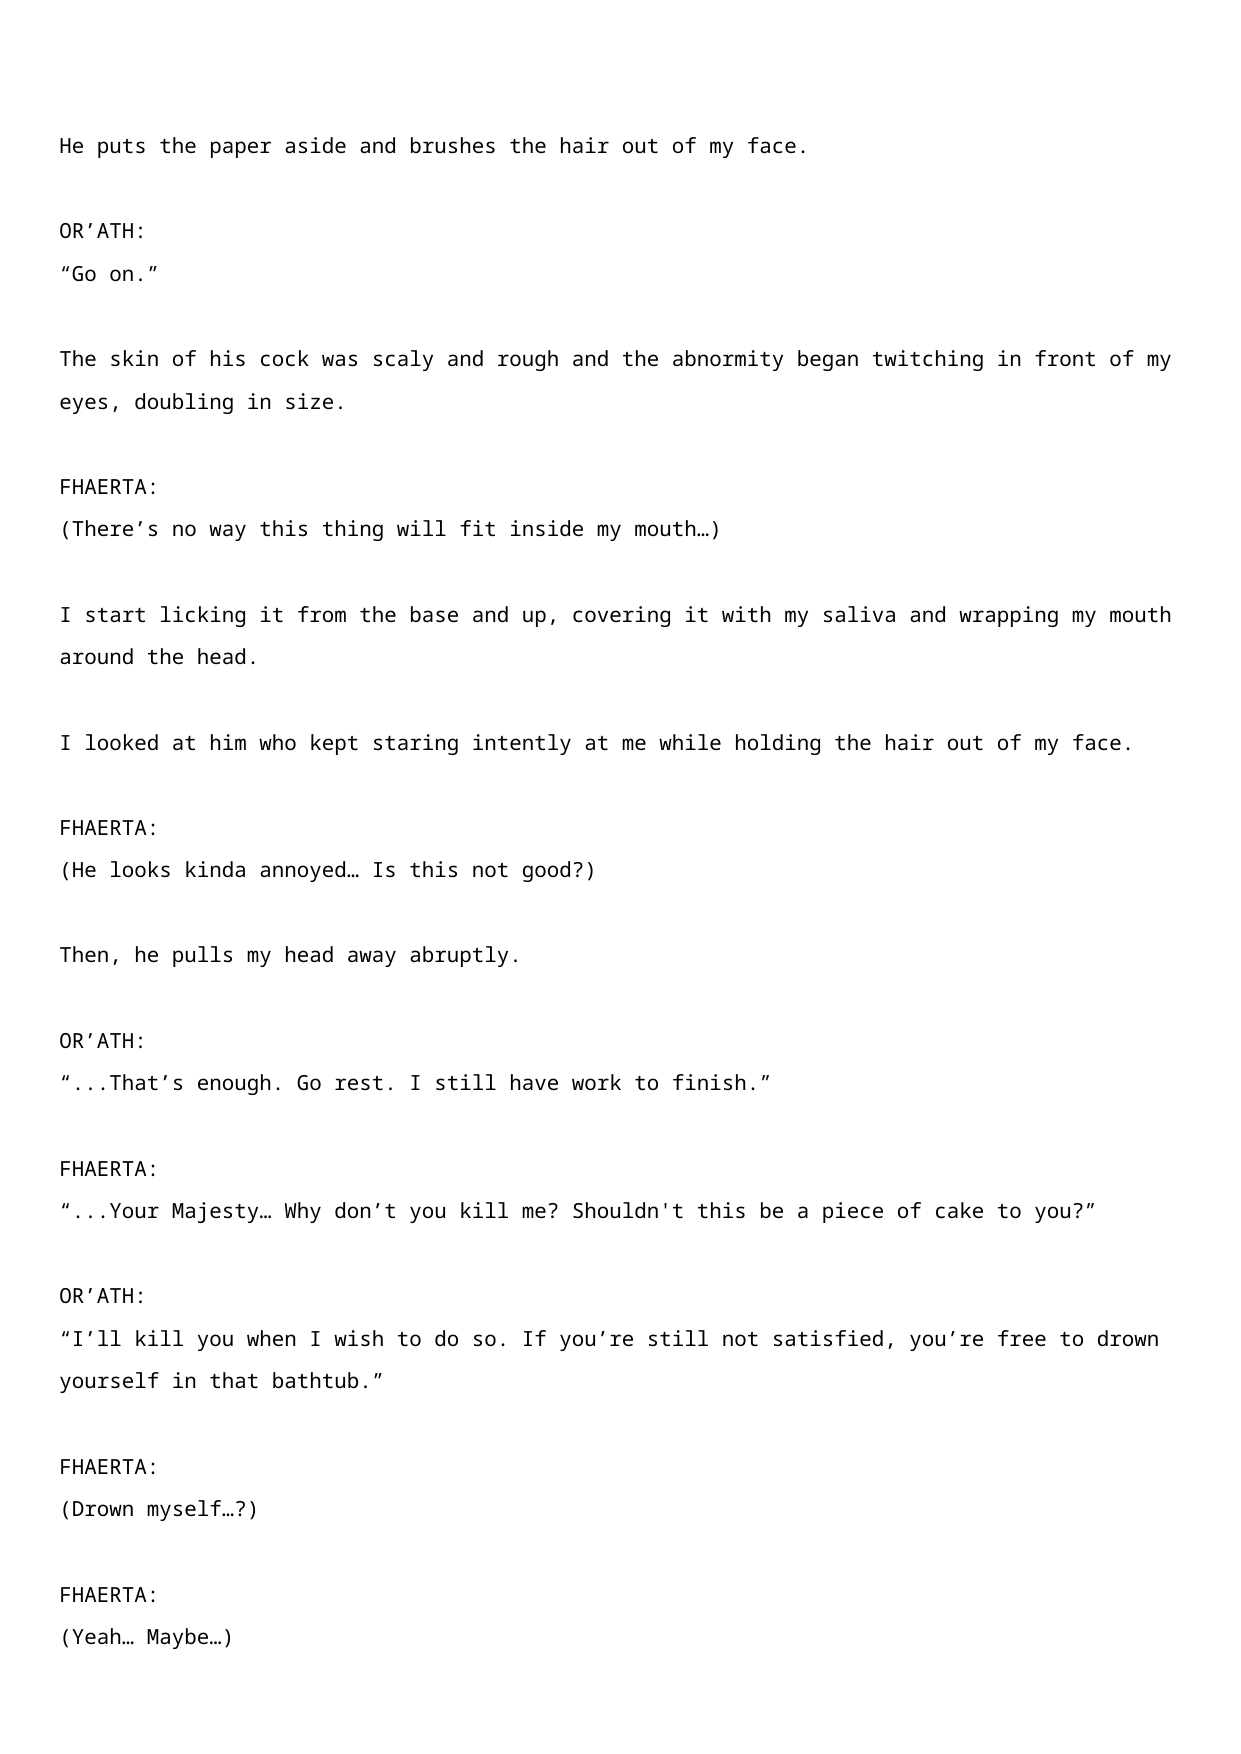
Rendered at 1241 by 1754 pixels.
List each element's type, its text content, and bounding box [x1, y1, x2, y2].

text FHAERTA: [59, 813, 1181, 841]
text I start licking it from the base and up, covering it with my saliva and wrapping my mouth around the head. [59, 600, 1181, 671]
text OR’ATH: [59, 1026, 1181, 1054]
text OR’ATH: [59, 216, 1181, 245]
text “...Your Majesty… Why don’t you kill me? Shouldn't this be a piece of cake to you?” [59, 1196, 1181, 1225]
text I looked at him who kept staring intently at me while holding the hair out of my face. [59, 728, 1181, 756]
text (Yeah… Maybe…) [59, 1622, 1181, 1651]
text The skin of his cock was scaly and rough and the abnormity began twitching in front of my eyes, doubling in size. [59, 344, 1181, 415]
text “I’ll kill you when I wish to do so. If you’re still not satisfied, you’re free to drown yourself in that bathtub.” [59, 1324, 1181, 1395]
text FHAERTA: [59, 1452, 1181, 1480]
text “Go on.” [59, 259, 1181, 287]
text “...That’s enough. Go rest. I still have work to finish.” [59, 1068, 1181, 1097]
text Then, he pulls my head away abruptly. [59, 941, 1181, 969]
text (There’s no way this thing will fit inside my mouth…) [59, 514, 1181, 543]
text (He looks kinda annoyed… Is this not good?) [59, 855, 1181, 884]
text FHAERTA: [59, 1580, 1181, 1608]
text (Drown myself…?) [59, 1494, 1181, 1523]
text He puts the paper aside and brushes the hair out of my face. [59, 131, 1181, 159]
text OR’ATH: [59, 1281, 1181, 1310]
text FHAERTA: [59, 1154, 1181, 1182]
text FHAERTA: [59, 472, 1181, 500]
